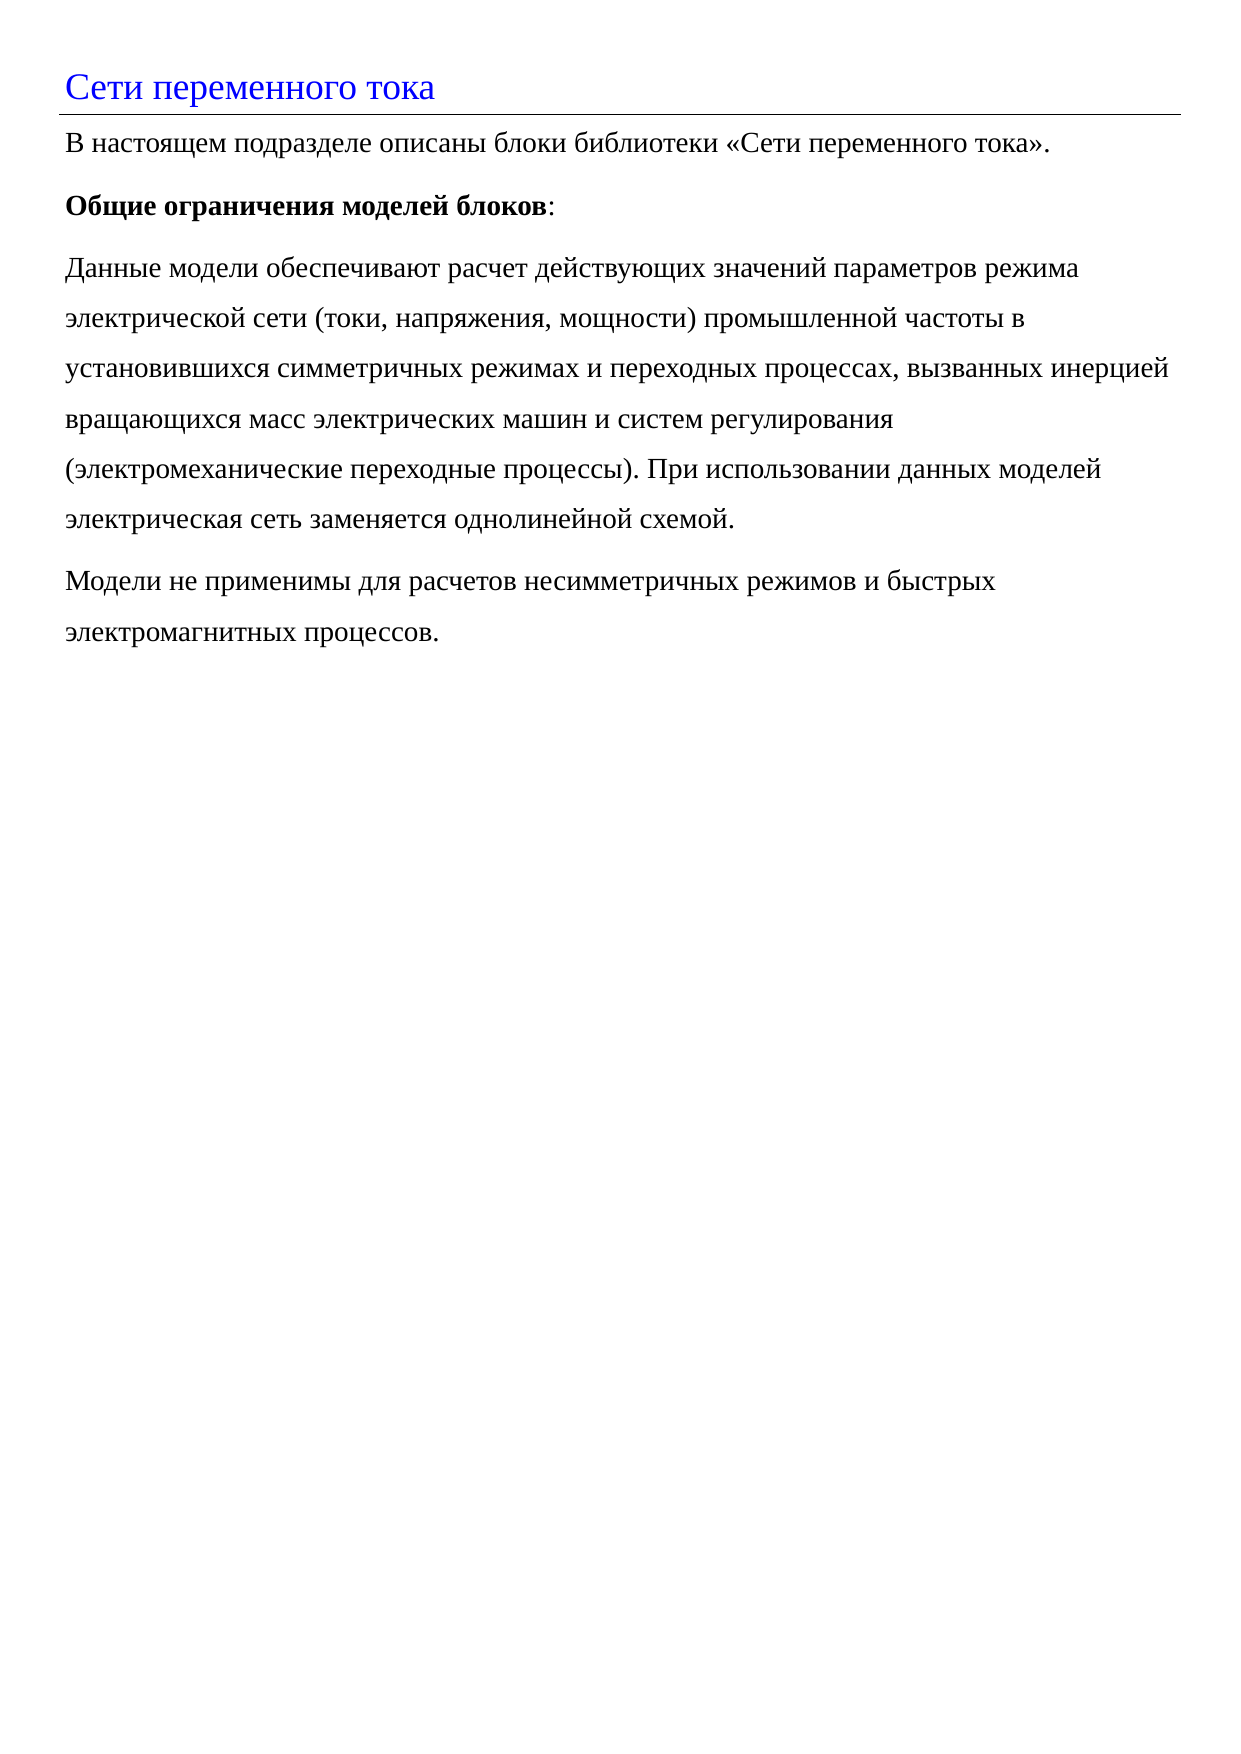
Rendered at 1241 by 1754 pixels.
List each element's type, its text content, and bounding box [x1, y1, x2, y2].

table_header Сети переменного тока [59, 59, 1181, 114]
table_cell В настоящем подразделе описаны блоки библиотеки «Сети переменного тока». Общие ограничения моделей блоков: Данные модели обеспечивают расчет действующих значений параметров режима электрической сети (токи, напряжения, мощности) промышленной частоты в установившихся симметричных режимах и переходных процессах, вызванных инерцией вращающихся масс электрических машин и систем регулирования (электромеханические переходные процессы). При использовании данных моделей электрическая сеть заменяется однолинейной схемой. Модели не применимы для расчетов несимметричных режимов и быстрых электромагнитных процессов. [59, 115, 1181, 659]
